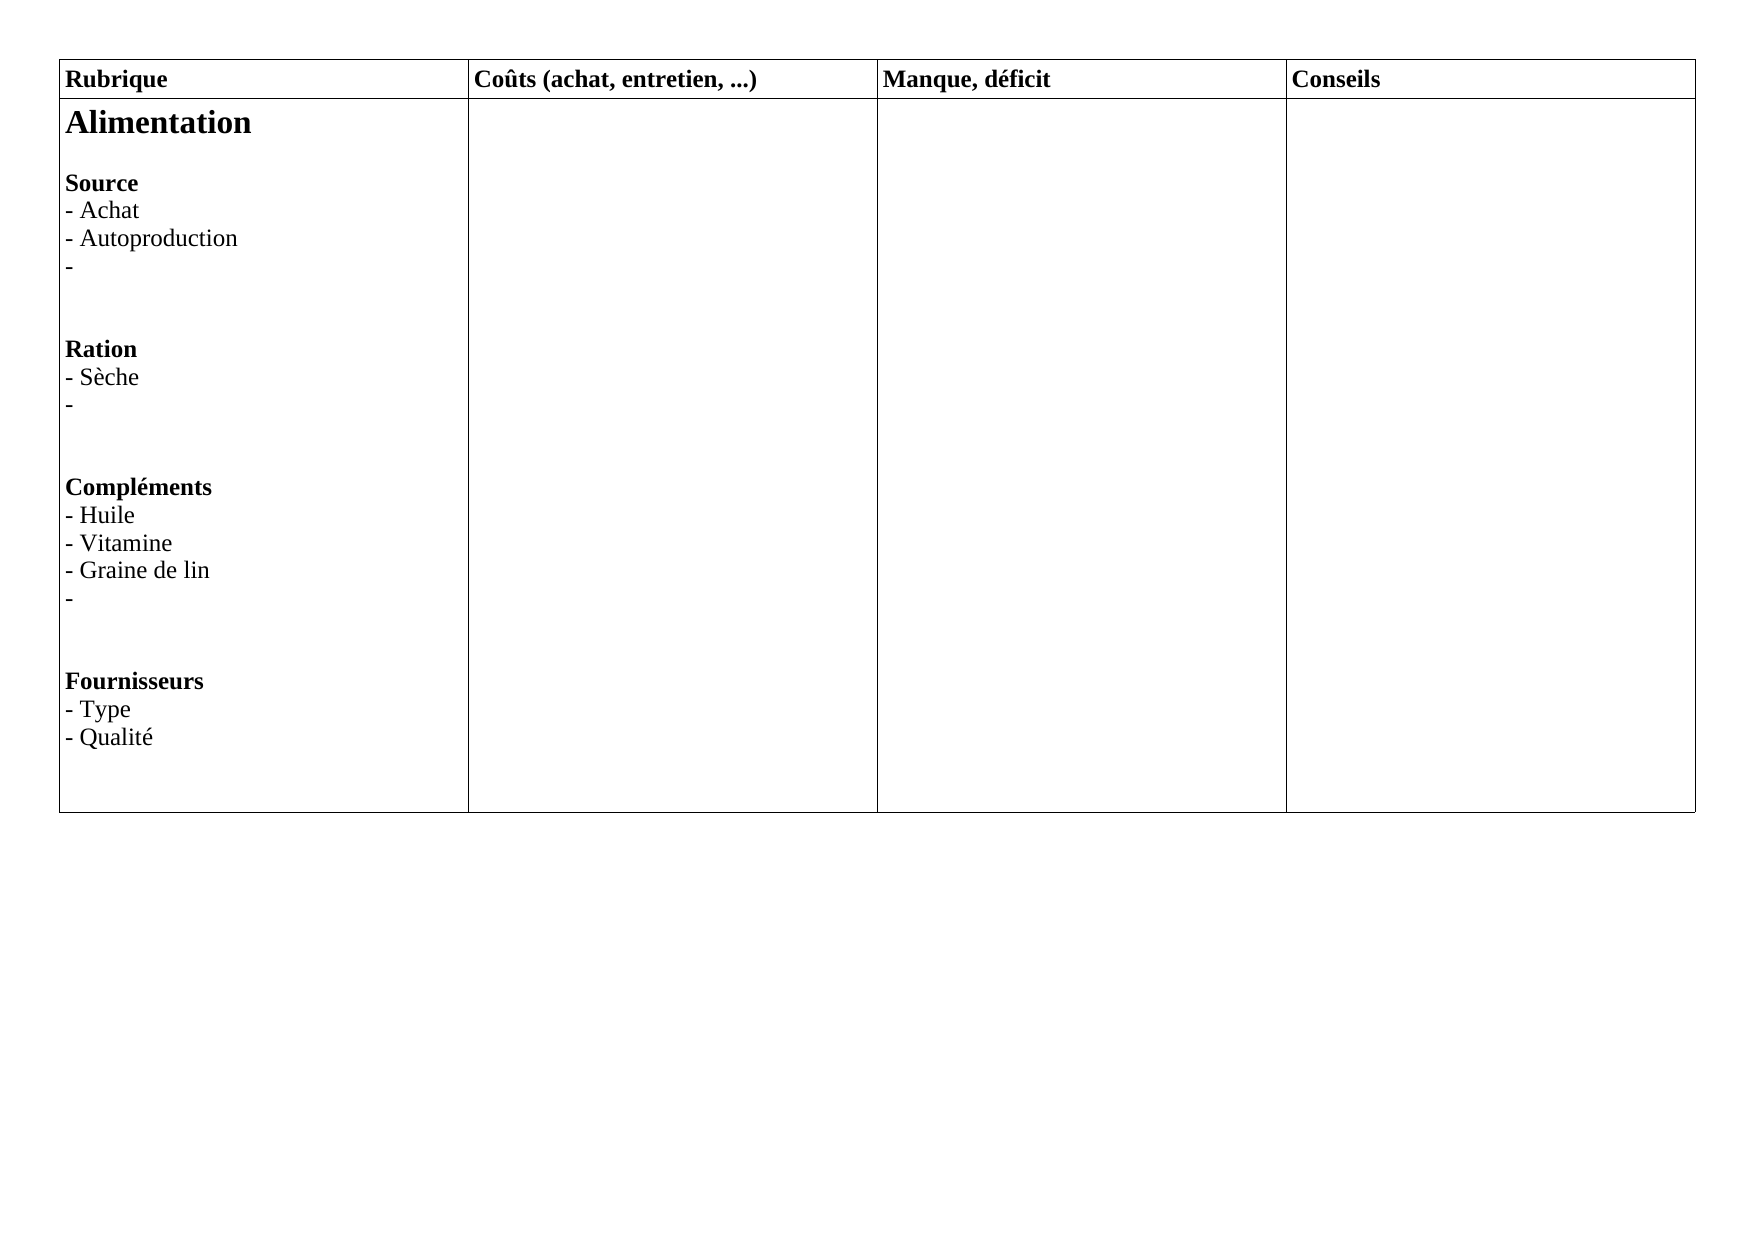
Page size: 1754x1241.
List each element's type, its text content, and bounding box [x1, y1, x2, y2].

table_cell Alimentation Source - Achat - Autoproduction - Ration - Sèche - Compléments - Huile - Vitamine - Graine de lin - Fournisseurs - Type - Qualité [60, 99, 468, 812]
table_header Conseils [1287, 60, 1695, 98]
table_header Coûts (achat, entretien, ...) [469, 60, 877, 98]
table_header Manque, déficit [878, 60, 1286, 98]
table_cell [878, 99, 1286, 812]
table_header Rubrique [60, 60, 468, 98]
table_cell [1287, 99, 1695, 812]
table_cell [469, 99, 877, 812]
